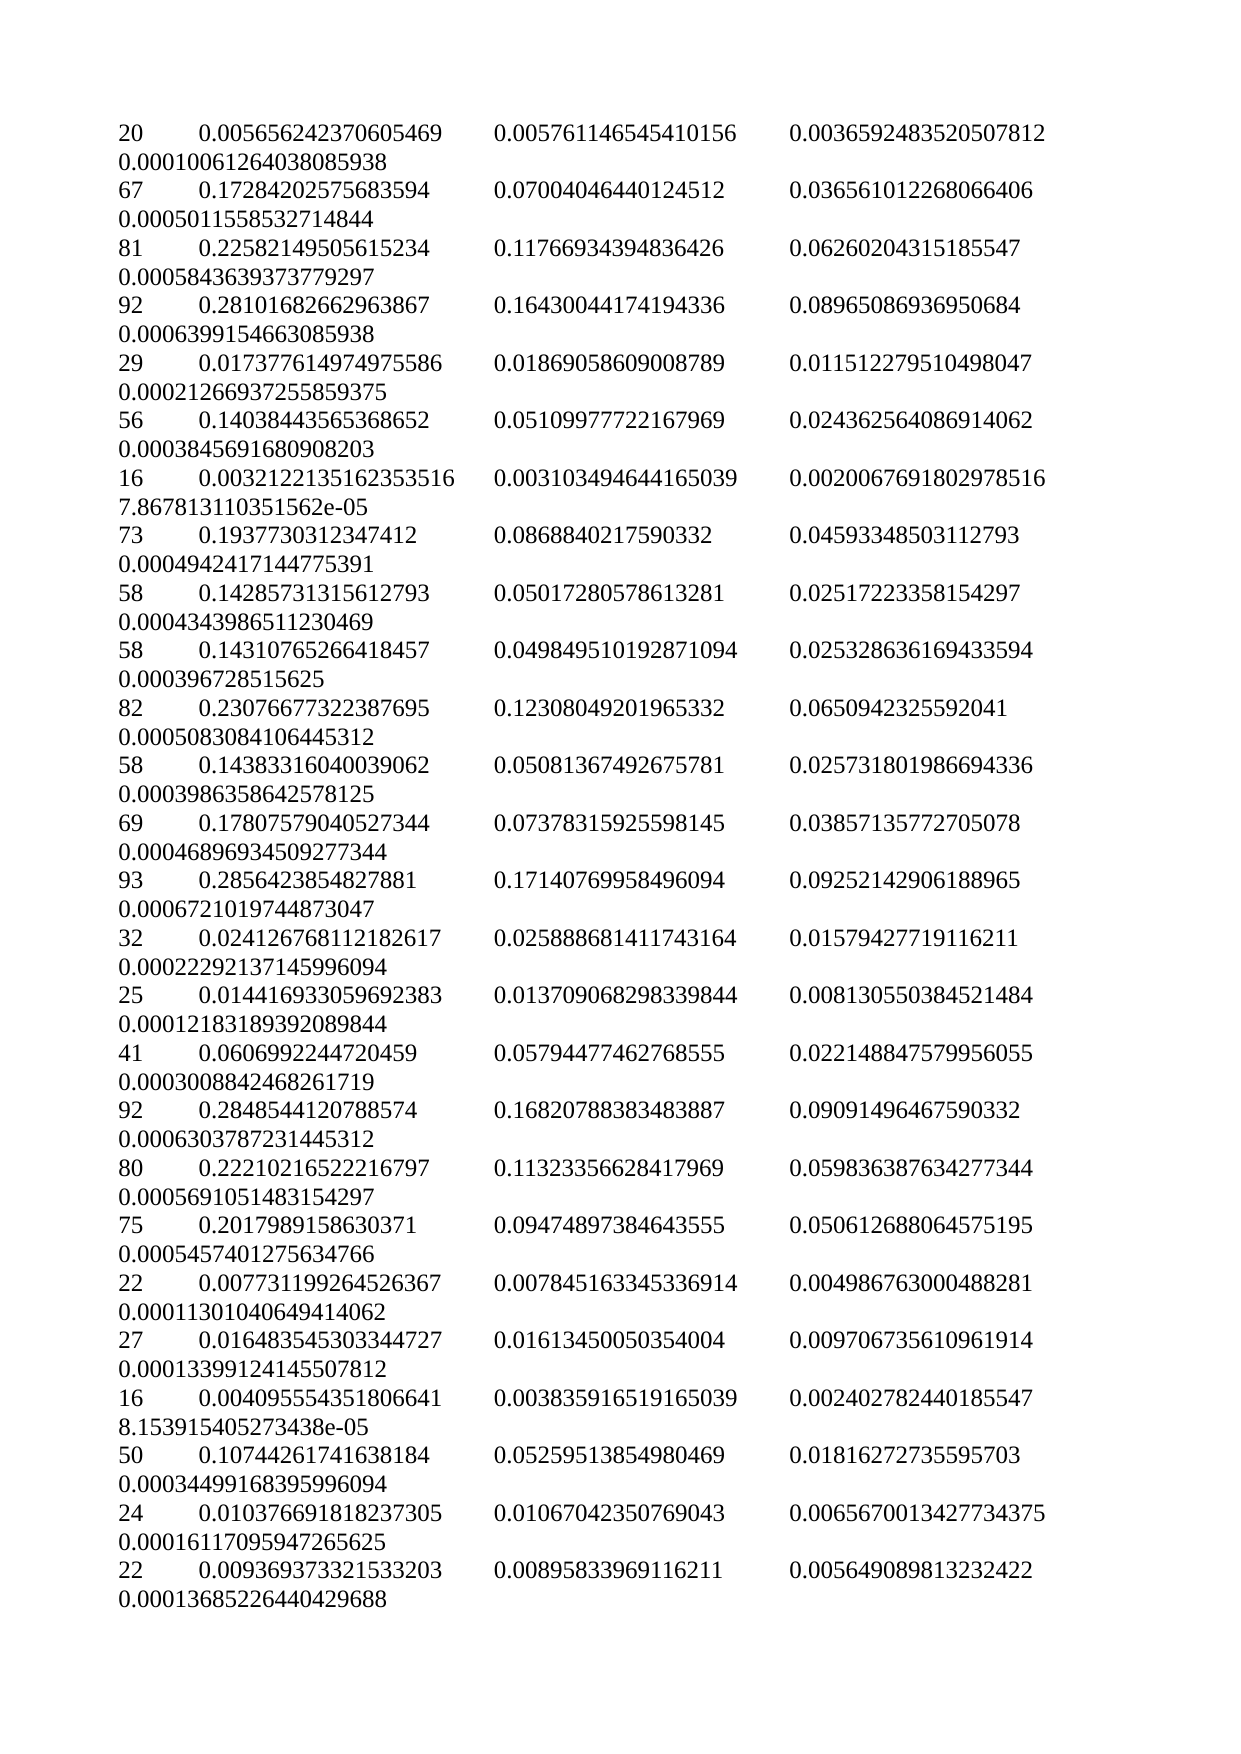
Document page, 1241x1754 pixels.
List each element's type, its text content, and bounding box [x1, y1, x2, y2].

text 58 0.14383316040039062 0.05081367492675781 0.025731801986694336 0.0003986358642578125 [118, 751, 1122, 808]
text 22 0.009369373321533203 0.00895833969116211 0.005649089813232422 0.00013685226440429688 [118, 1556, 1122, 1613]
text 56 0.14038443565368652 0.05109977722167969 0.024362564086914062 0.0003845691680908203 [118, 406, 1122, 463]
text 50 0.10744261741638184 0.05259513854980469 0.01816272735595703 0.00034499168395996094 [118, 1441, 1122, 1498]
text 93 0.2856423854827881 0.17140769958496094 0.09252142906188965 0.0006721019744873047 [118, 866, 1122, 923]
text 32 0.024126768112182617 0.025888681411743164 0.01579427719116211 0.00022292137145996094 [118, 923, 1122, 981]
text 82 0.23076677322387695 0.12308049201965332 0.0650942325592041 0.0005083084106445312 [118, 693, 1122, 751]
text 41 0.0606992244720459 0.05794477462768555 0.022148847579956055 0.0003008842468261719 [118, 1038, 1122, 1096]
text 75 0.2017989158630371 0.09474897384643555 0.050612688064575195 0.0005457401275634766 [118, 1211, 1122, 1268]
text 67 0.17284202575683594 0.07004046440124512 0.036561012268066406 0.0005011558532714844 [118, 176, 1122, 233]
text 16 0.004095554351806641 0.003835916519165039 0.002402782440185547 8.153915405273438e-05 [118, 1383, 1122, 1441]
text 27 0.016483545303344727 0.01613450050354004 0.009706735610961914 0.00013399124145507812 [118, 1326, 1122, 1383]
text 73 0.1937730312347412 0.0868840217590332 0.04593348503112793 0.0004942417144775391 [118, 521, 1122, 578]
text 24 0.010376691818237305 0.01067042350769043 0.0065670013427734375 0.00016117095947265625 [118, 1498, 1122, 1556]
text 58 0.14310765266418457 0.049849510192871094 0.025328636169433594 0.000396728515625 [118, 636, 1122, 693]
text 22 0.007731199264526367 0.007845163345336914 0.004986763000488281 0.00011301040649414062 [118, 1268, 1122, 1326]
text 20 0.005656242370605469 0.005761146545410156 0.0036592483520507812 0.00010061264038085938 [118, 118, 1122, 176]
text 81 0.22582149505615234 0.11766934394836426 0.06260204315185547 0.0005843639373779297 [118, 233, 1122, 291]
text 25 0.014416933059692383 0.013709068298339844 0.008130550384521484 0.00012183189392089844 [118, 981, 1122, 1038]
text 69 0.17807579040527344 0.07378315925598145 0.03857135772705078 0.00046896934509277344 [118, 808, 1122, 866]
text 80 0.22210216522216797 0.11323356628417969 0.059836387634277344 0.0005691051483154297 [118, 1153, 1122, 1211]
text 58 0.14285731315612793 0.05017280578613281 0.02517223358154297 0.0004343986511230469 [118, 578, 1122, 636]
text 92 0.2848544120788574 0.16820788383483887 0.09091496467590332 0.0006303787231445312 [118, 1096, 1122, 1153]
text 16 0.0032122135162353516 0.003103494644165039 0.0020067691802978516 7.867813110351562e-05 [118, 463, 1122, 521]
text 92 0.28101682662963867 0.16430044174194336 0.08965086936950684 0.0006399154663085938 [118, 291, 1122, 348]
text 29 0.017377614974975586 0.01869058609008789 0.011512279510498047 0.00021266937255859375 [118, 348, 1122, 406]
